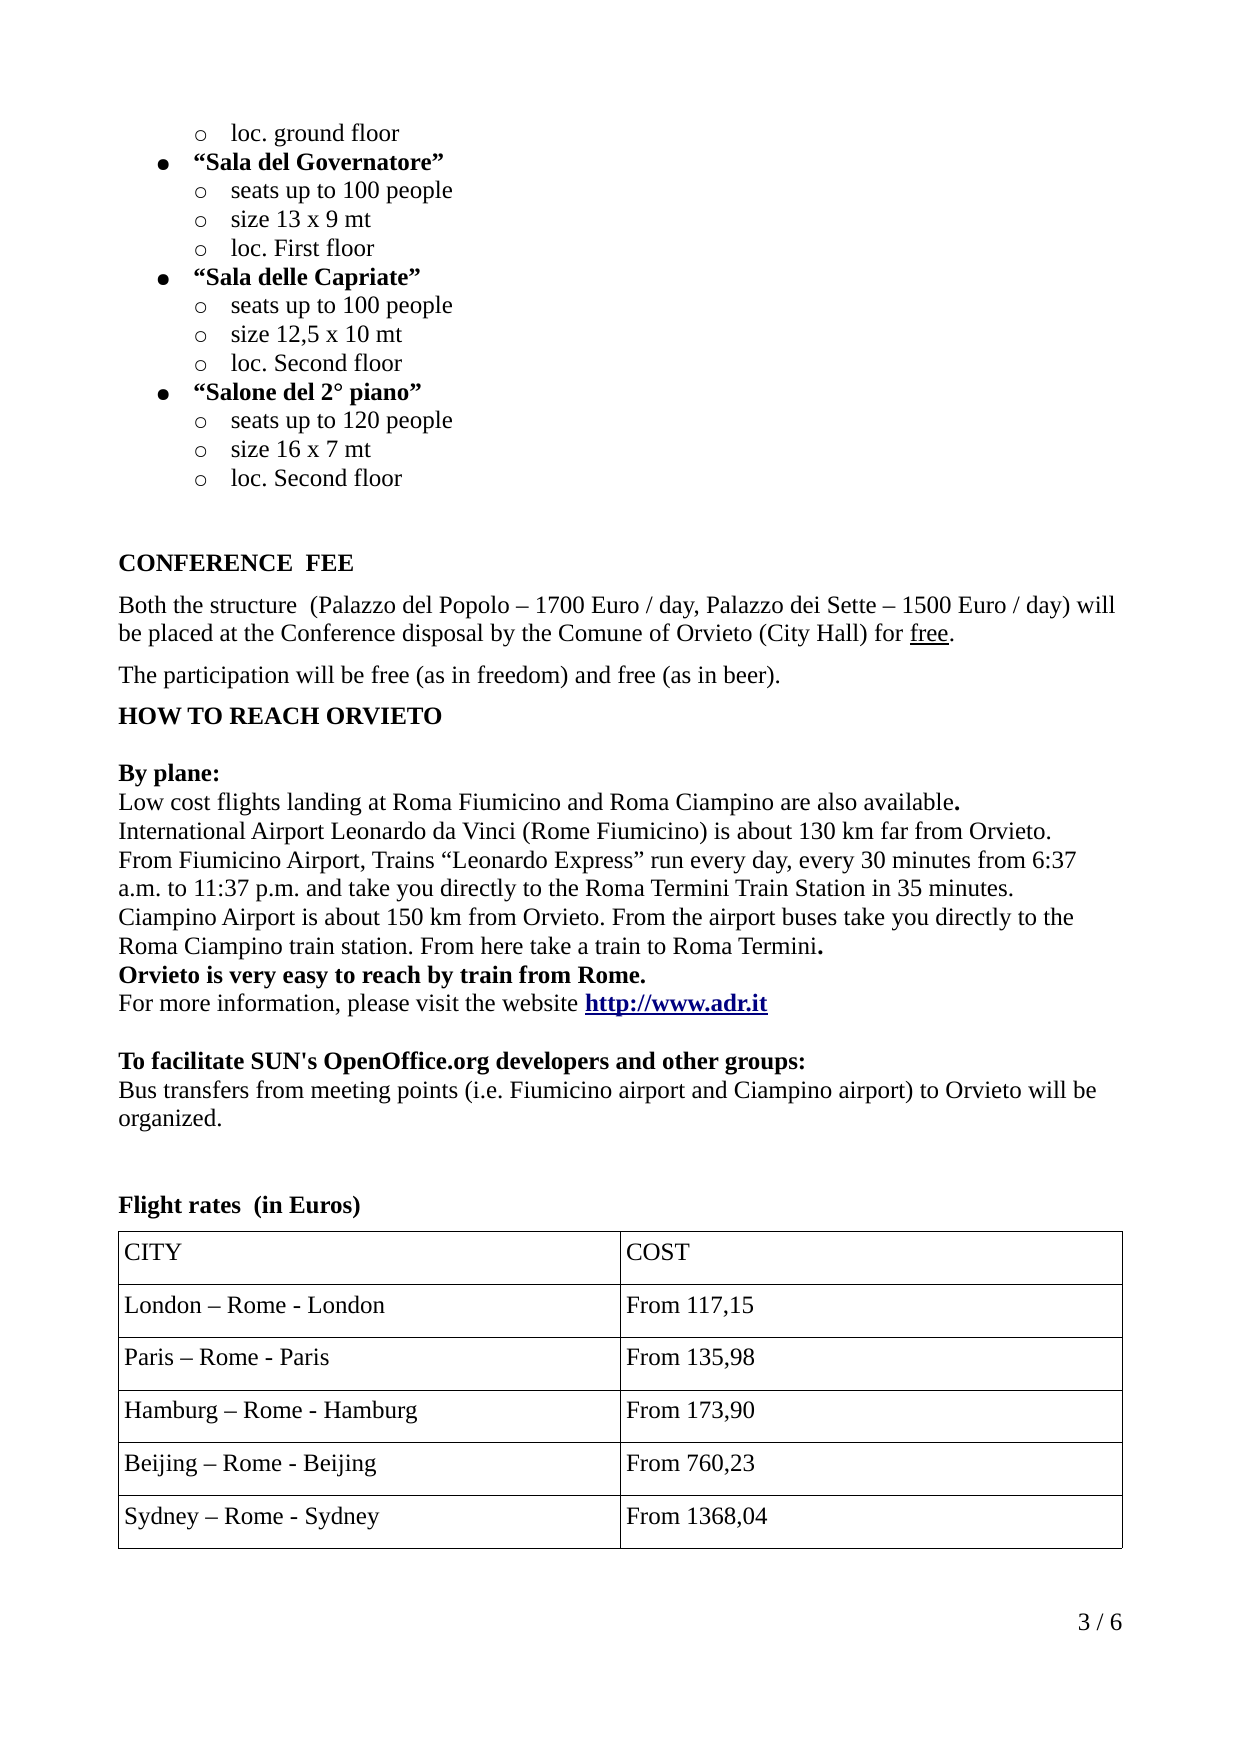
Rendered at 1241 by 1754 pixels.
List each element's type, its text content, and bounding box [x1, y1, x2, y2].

table_cell Sydney – Rome - Sydney [119, 1496, 620, 1548]
table_cell Hamburg – Rome - Hamburg [119, 1391, 620, 1442]
list loc. ground floor [193, 118, 1122, 147]
table_cell From 760,23 [621, 1443, 1122, 1495]
table_cell Paris – Rome - Paris [119, 1338, 620, 1389]
text Ciampino Airport is about 150 km from Orvieto. From the airport buses take you directly to the Roma Ciampino train station. From here take a train to Roma Termini. [118, 902, 1122, 960]
text International Airport Leonardo da Vinci (Rome Fiumicino) is about 130 km far from Orvieto. [118, 816, 1122, 845]
list “Sala delle Capriate” [156, 262, 1122, 291]
list seats up to 120 people [193, 406, 1122, 434]
list seats up to 100 people [193, 291, 1122, 319]
list “Sala del Governatore” [156, 147, 1122, 176]
table_cell From 173,90 [621, 1391, 1122, 1442]
list “Salone del 2° piano” [156, 377, 1122, 406]
list size 16 x 7 mt [193, 434, 1122, 463]
text Flight rates (in Euros) [118, 1190, 1122, 1218]
list loc. First floor [193, 233, 1122, 262]
list loc. Second floor [193, 463, 1122, 492]
text From Fiumicino Airport, Trains “Leonardo Express” run every day, every 30 minutes from 6:37 a.m. to 11:37 p.m. and take you directly to the Roma Termini Train Station in 35 minutes. [118, 845, 1122, 902]
text HOW TO REACH ORVIETO [118, 701, 1122, 730]
text Both the structure (Palazzo del Popolo – 1700 Euro / day, Palazzo dei Sette – 1500 Euro / day) will be placed at the Conference disposal by the Comune of Orvieto (City Hall) for free. [118, 590, 1122, 647]
list size 12,5 x 10 mt [193, 319, 1122, 348]
text Orvieto is very easy to reach by train from Rome. [118, 960, 1122, 988]
table_header CITY [119, 1232, 620, 1284]
table_cell London – Rome - London [119, 1285, 620, 1337]
table_cell From 1368,04 [621, 1496, 1122, 1548]
text For more information, please visit the website http://www.adr.it [118, 988, 1122, 1017]
text CONFERENCE FEE [118, 548, 1122, 577]
list loc. Second floor [193, 348, 1122, 377]
text To facilitate SUN's OpenOffice.org developers and other groups: [118, 1046, 1122, 1075]
table_cell From 135,98 [621, 1338, 1122, 1389]
table_cell From 117,15 [621, 1285, 1122, 1337]
text Low cost flights landing at Roma Fiumicino and Roma Ciampino are also available. [118, 787, 1122, 816]
text The participation will be free (as in freedom) and free (as in beer). [118, 660, 1122, 688]
list seats up to 100 people [193, 176, 1122, 204]
text By plane: [118, 758, 1122, 787]
text Bus transfers from meeting points (i.e. Fiumicino airport and Ciampino airport) to Orvieto will be organized. [118, 1075, 1122, 1132]
list size 13 x 9 mt [193, 204, 1122, 233]
table_header COST [621, 1232, 1122, 1284]
table_cell Beijing – Rome - Beijing [119, 1443, 620, 1495]
